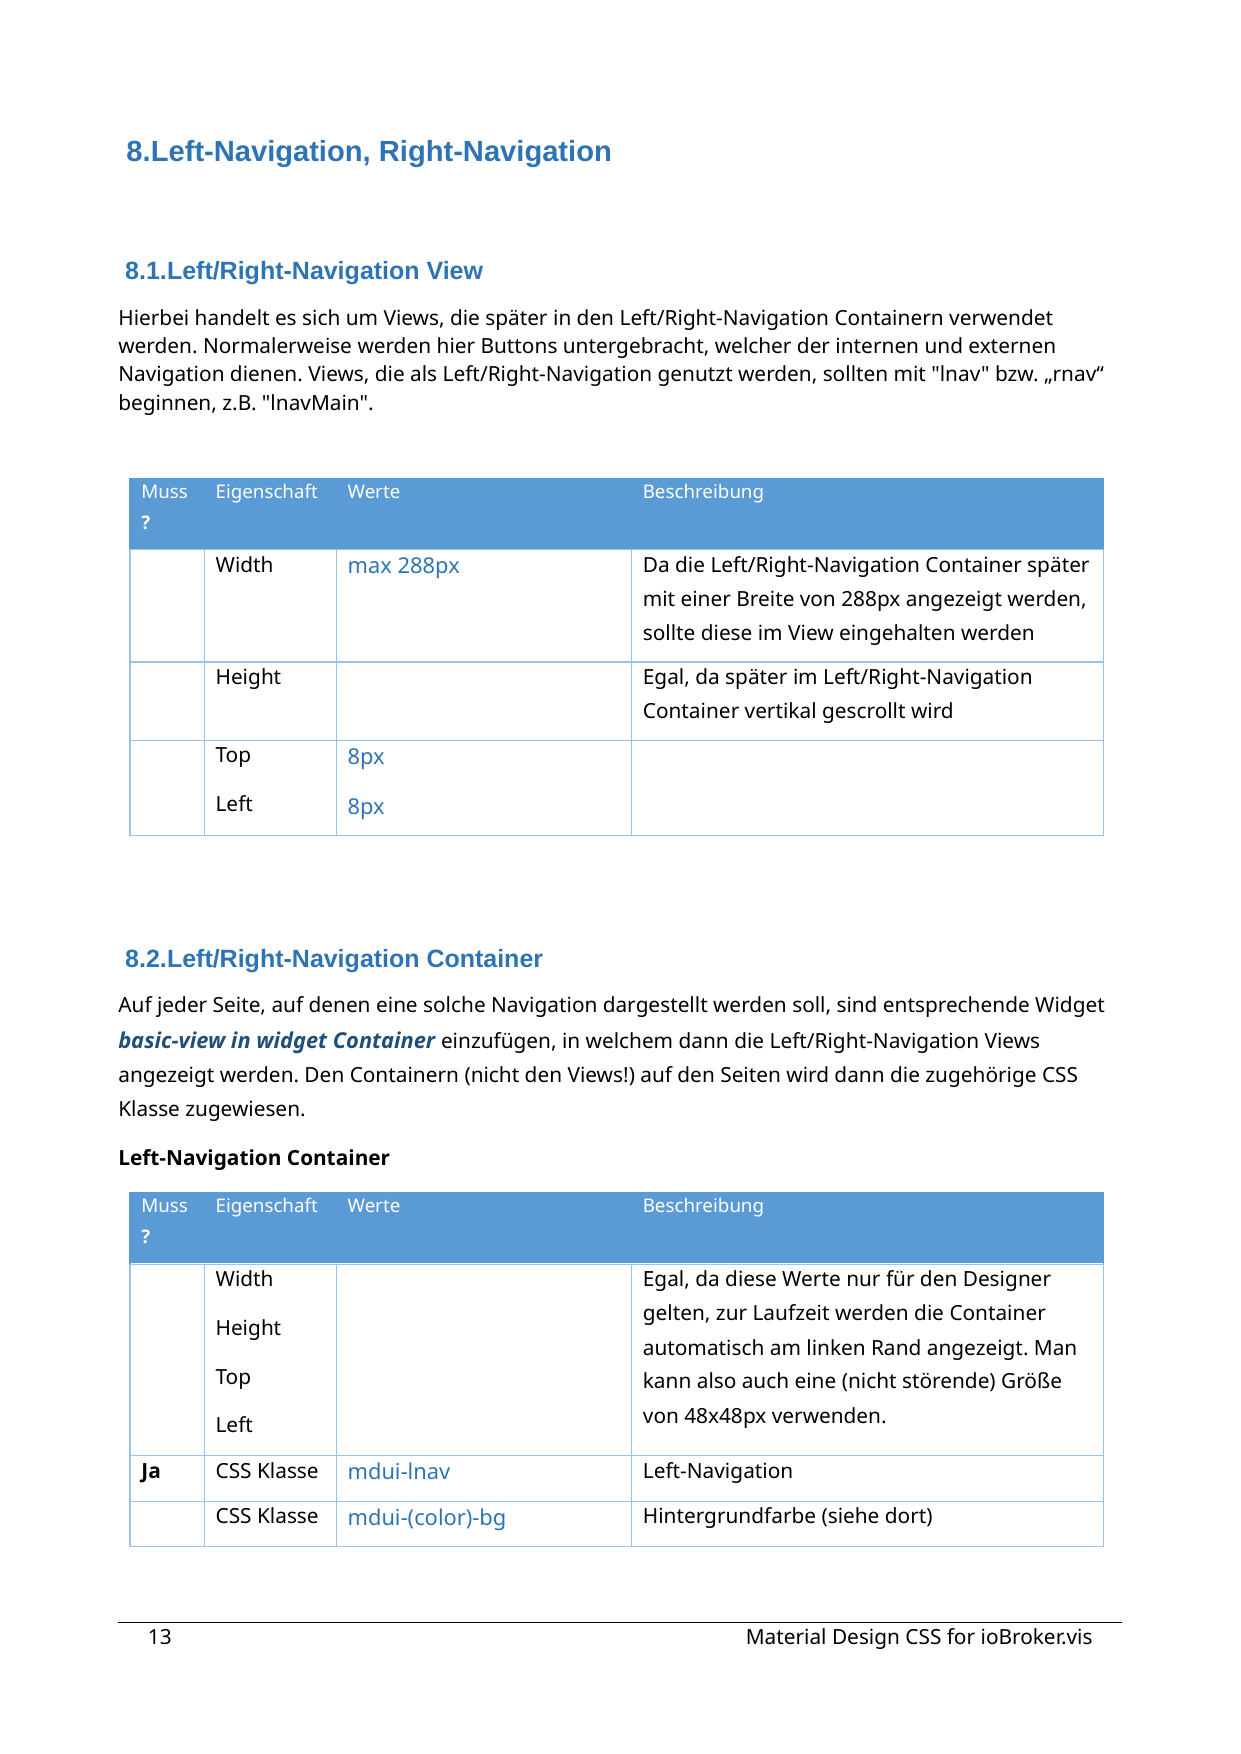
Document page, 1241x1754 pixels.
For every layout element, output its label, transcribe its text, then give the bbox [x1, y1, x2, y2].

table_cell Width Height Top Left [205, 1265, 336, 1455]
table_cell max 288px [337, 550, 631, 661]
table_cell Hintergrundfarbe (siehe dort) [632, 1502, 1103, 1546]
table_cell [131, 663, 204, 739]
table_header Werte [336, 479, 631, 549]
table_cell Egal, da später im Left/Right-Navigation Container vertikal gescrollt wird [632, 663, 1103, 739]
table_cell Height [205, 663, 336, 739]
table_cell CSS Klasse [205, 1456, 336, 1501]
table_cell 8px 8px [337, 741, 631, 835]
table_cell [337, 663, 631, 739]
table_header Muss? [131, 1193, 204, 1263]
table_header Beschreibung [631, 479, 1103, 549]
table_header Werte [336, 1193, 631, 1263]
table_cell Left-Navigation [632, 1456, 1103, 1501]
table_cell mdui-(color)-bg [337, 1502, 631, 1546]
table_header Eigenschaft [204, 479, 336, 549]
text Auf jeder Seite, auf denen eine solche Navigation dargestellt werden soll, sind entsprechende Widget basic-view in widget Container einzufügen, in welchem dann die Left/Right-Navigation Views angezeigt werden. Den Containern (nicht den Views!) auf den Seiten wird dann die zugehörige CSS Klasse zugewiesen. [118, 991, 1122, 1123]
subtitle Left/Right-Navigation View [118, 256, 1122, 285]
subtitle Left/Right-Navigation Container [118, 944, 1122, 973]
table_cell [131, 1502, 204, 1546]
table_cell Top Left [205, 741, 336, 835]
subtitle Left-Navigation, Right-Navigation [118, 134, 1122, 168]
text Left-Navigation Container [118, 1143, 1122, 1171]
table_cell Da die Left/Right-Navigation Container später mit einer Breite von 288px angezeigt werden, sollte diese im View eingehalten werden [632, 550, 1103, 661]
table_header Eigenschaft [204, 1193, 336, 1263]
table_cell [131, 741, 204, 835]
table_cell [131, 550, 204, 661]
table_cell [632, 741, 1103, 835]
table_cell CSS Klasse [205, 1502, 336, 1546]
text Hierbei handelt es sich um Views, die später in den Left/Right-Navigation Containern verwendet werden. Normalerweise werden hier Buttons untergebracht, welcher der internen und externen Navigation dienen. Views, die als Left/Right-Navigation genutzt werden, sollten mit "lnav" bzw. „rnav“ beginnen, z.B. "lnavMain". [118, 303, 1122, 416]
table_header Beschreibung [631, 1193, 1103, 1263]
table_header Muss? [131, 479, 204, 549]
table_cell Ja [131, 1456, 204, 1501]
table_cell mdui-lnav [337, 1456, 631, 1501]
table_cell [131, 1265, 204, 1455]
table_cell [337, 1265, 631, 1455]
table_cell Egal, da diese Werte nur für den Designer gelten, zur Laufzeit werden die Container automatisch am linken Rand angezeigt. Man kann also auch eine (nicht störende) Größe von 48x48px verwenden. [632, 1265, 1103, 1455]
table_cell Width [205, 550, 336, 661]
